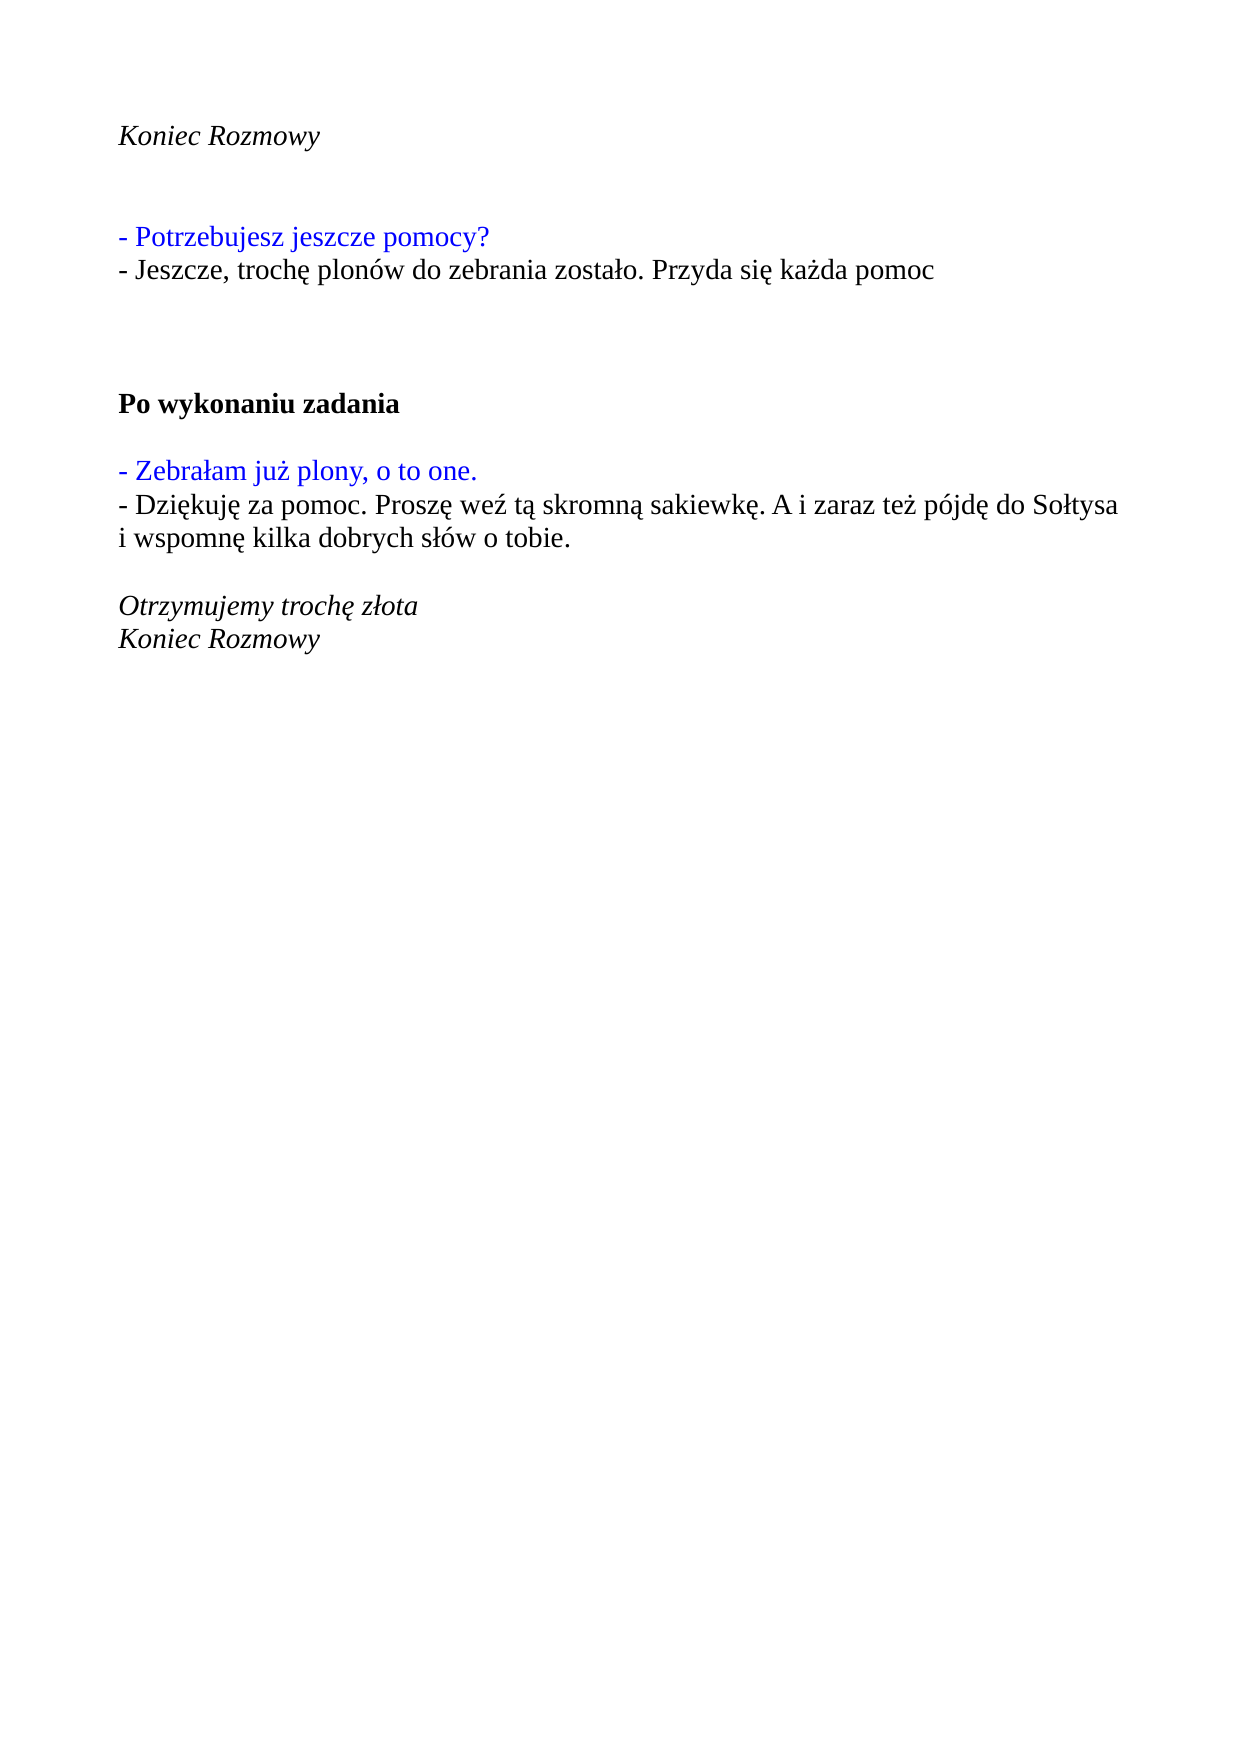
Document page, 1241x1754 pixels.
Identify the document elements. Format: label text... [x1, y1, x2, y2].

text - Potrzebujesz jeszcze pomocy? [118, 219, 1122, 252]
text Koniec Rozmowy [118, 118, 1122, 152]
text - Dziękuję za pomoc. Proszę weź tą skromną sakiewkę. A i zaraz też pójdę do Sołtysa i wspomnę kilka dobrych słów o tobie. [118, 487, 1122, 554]
text - Zebrałam już plony, o to one. [118, 453, 1122, 487]
text Otrzymujemy trochę złota [118, 588, 1122, 621]
text Koniec Rozmowy [118, 621, 1122, 655]
text Po wykonaniu zadania [118, 386, 1122, 420]
text - Jeszcze, trochę plonów do zebrania zostało. Przyda się każda pomoc [118, 252, 1122, 286]
